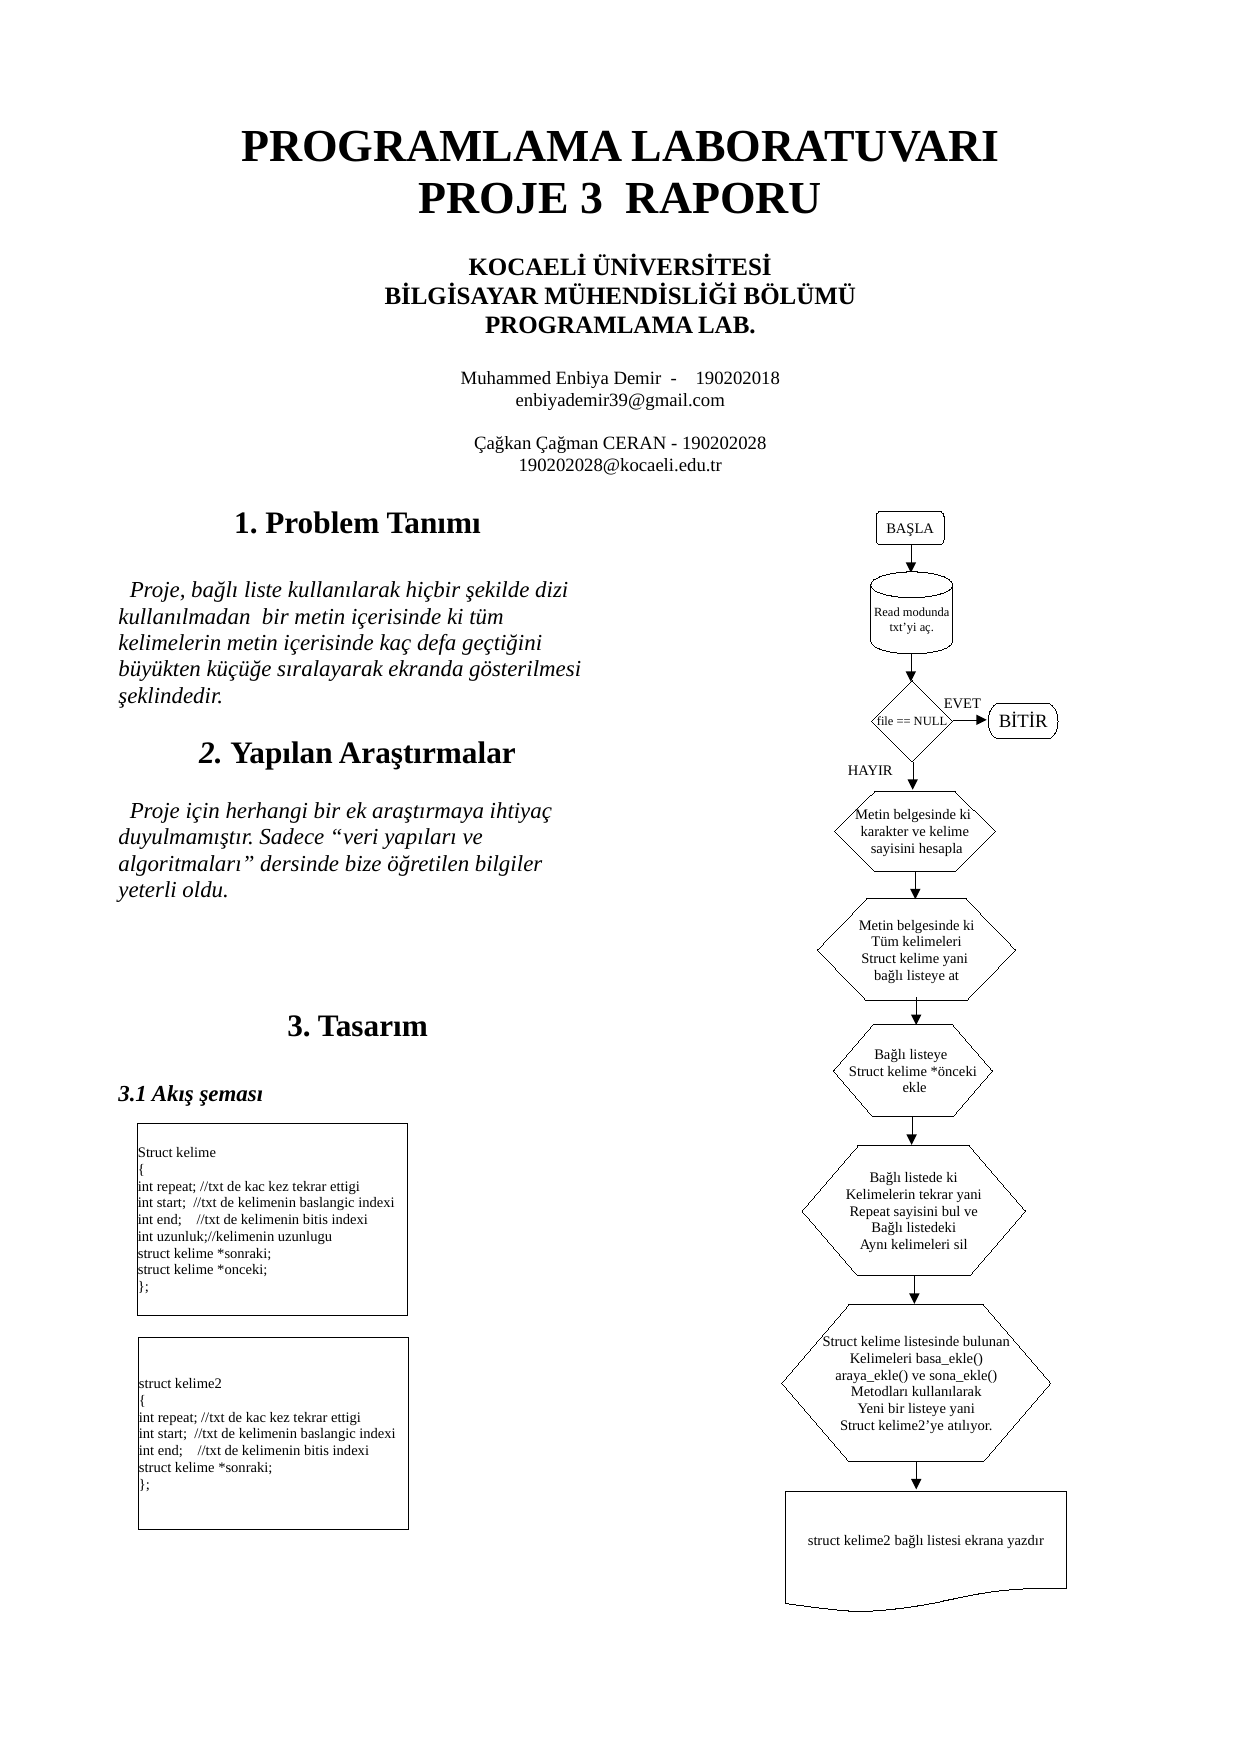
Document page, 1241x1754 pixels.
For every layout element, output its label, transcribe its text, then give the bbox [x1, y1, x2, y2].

text Proje için herhangi bir ek araştırmaya ihtiyaç duyulmamıştır. Sadece “veri yapıları ve algoritmaları” dersinde bize öğretilen bilgiler yeterli oldu. [118, 797, 596, 902]
text 3. Tasarım [118, 1008, 596, 1044]
text 1. Problem Tanımı [118, 504, 596, 541]
text 2. Yapılan Araştırmalar [118, 734, 596, 771]
text 3.1 Akış şeması [118, 1079, 596, 1106]
text Proje, bağlı liste kullanılarak hiçbir şekilde dizi kullanılmadan bir metin içerisinde ki tüm kelimelerin metin içerisinde kaç defa geçtiğini büyükten küçüğe sıralayarak ekranda gösterilmesi şeklindedir. [118, 576, 596, 708]
